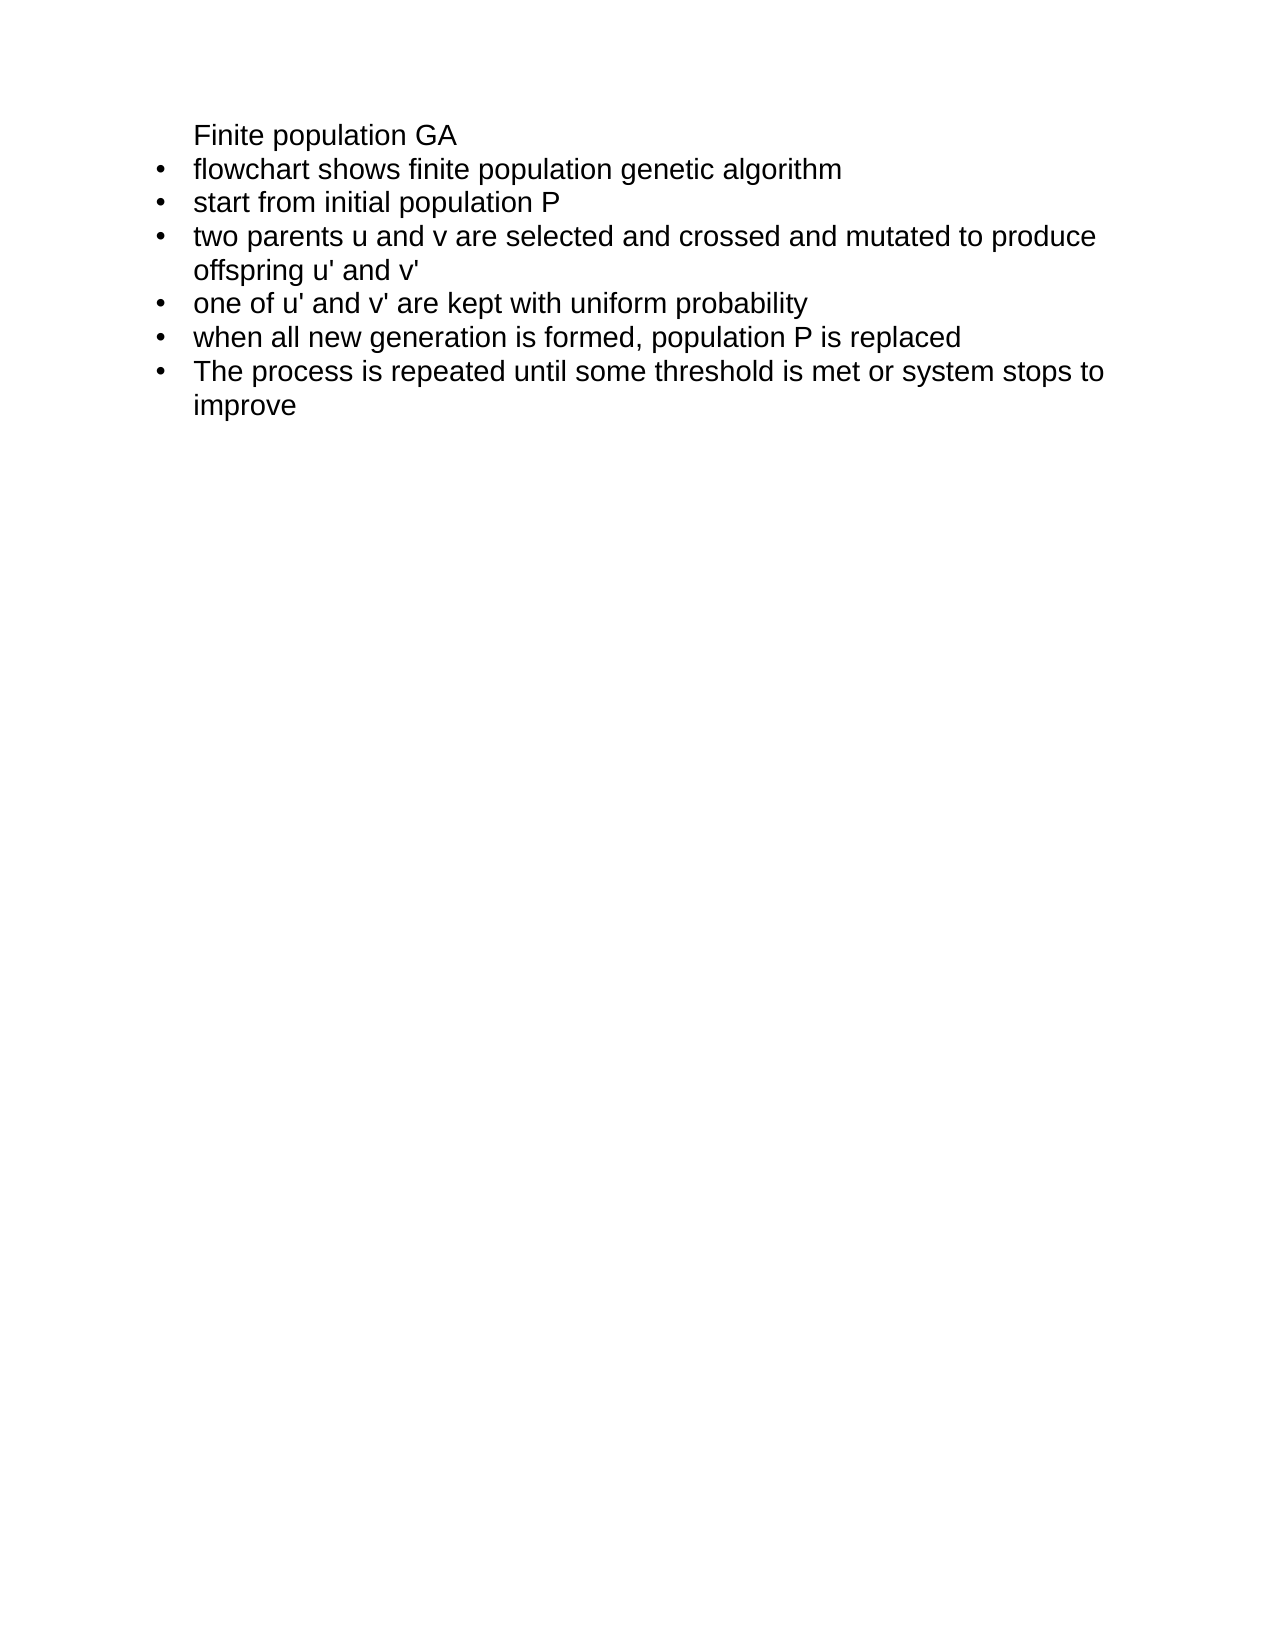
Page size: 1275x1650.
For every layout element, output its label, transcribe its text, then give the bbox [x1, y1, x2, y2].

list Finite population GA [156, 118, 1157, 152]
list flowchart shows finite population genetic algorithm [156, 152, 1157, 185]
list two parents u and v are selected and crossed and mutated to produce offspring u' and v' [156, 219, 1157, 286]
list one of u' and v' are kept with uniform probability [156, 286, 1157, 320]
list start from initial population P [156, 185, 1157, 219]
list The process is repeated until some threshold is met or system stops to improve [156, 354, 1157, 421]
list when all new generation is formed, population P is replaced [156, 320, 1157, 354]
